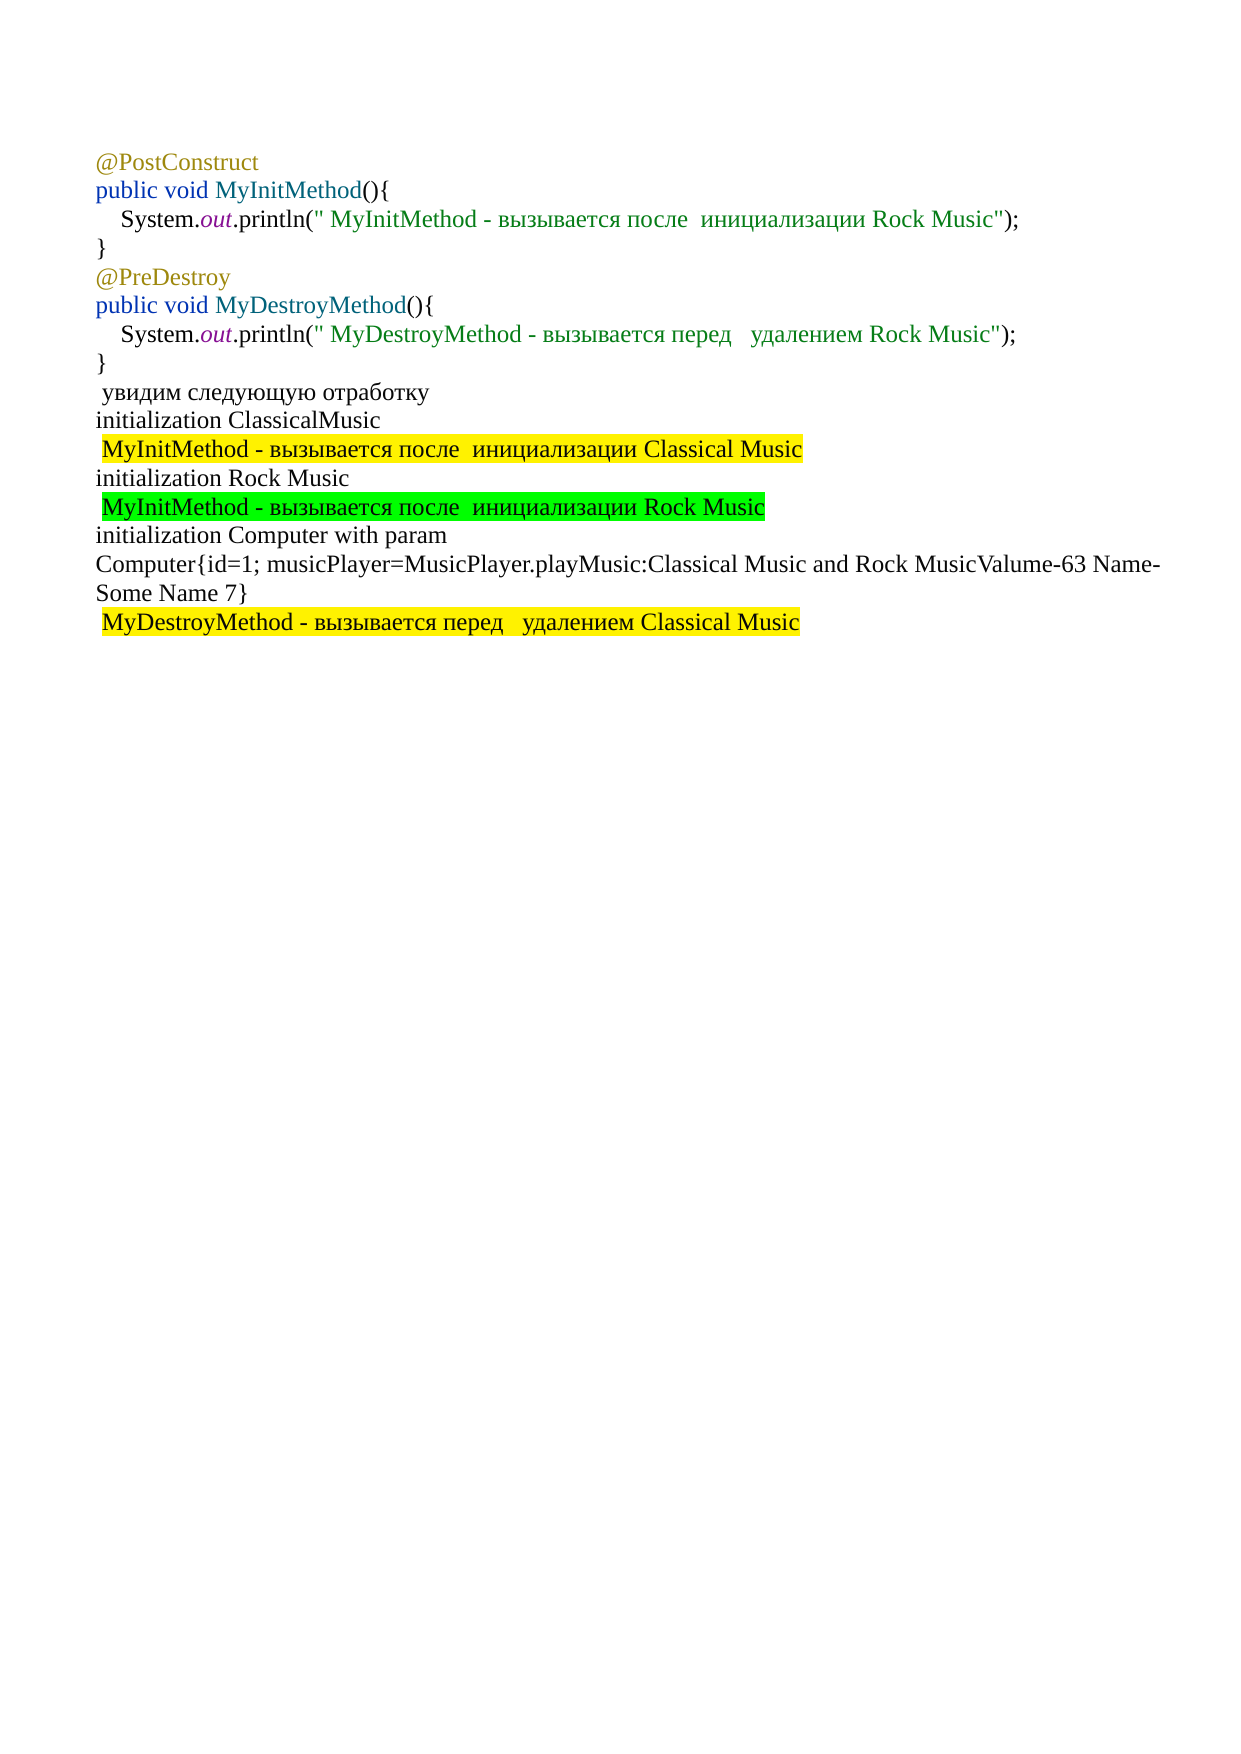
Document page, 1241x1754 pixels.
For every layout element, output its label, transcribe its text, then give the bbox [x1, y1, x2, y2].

text initialization Computer with param [95, 521, 1176, 549]
text public void MyInitMethod(){ [95, 176, 1176, 204]
text MyInitMethod - вызывается после инициализации Rock Music [95, 492, 1176, 521]
text @PostConstruct [95, 147, 1176, 176]
text @PreDestroy [95, 262, 1176, 291]
text Computer{id=1; musicPlayer=MusicPlayer.playMusic:Classical Music and Rock MusicValume-63 Name-Some Name 7} [95, 549, 1176, 607]
text initialization ClassicalMusic [95, 406, 1176, 434]
text } [95, 348, 1176, 377]
text initialization Rock Music [95, 463, 1176, 492]
text MyDestroyMethod - вызывается перед удалением Classical Music [95, 607, 1176, 636]
text MyInitMethod - вызывается после инициализации Classical Music [95, 434, 1176, 463]
text public void MyDestroyMethod(){ [95, 291, 1176, 319]
text System.out.println(" MyInitMethod - вызывается после инициализации Rock Music"); [95, 204, 1176, 233]
text увидим следующую отработку [95, 377, 1176, 406]
text } [95, 233, 1176, 262]
text System.out.println(" MyDestroyMethod - вызывается перед удалением Rock Music"); [95, 319, 1176, 348]
